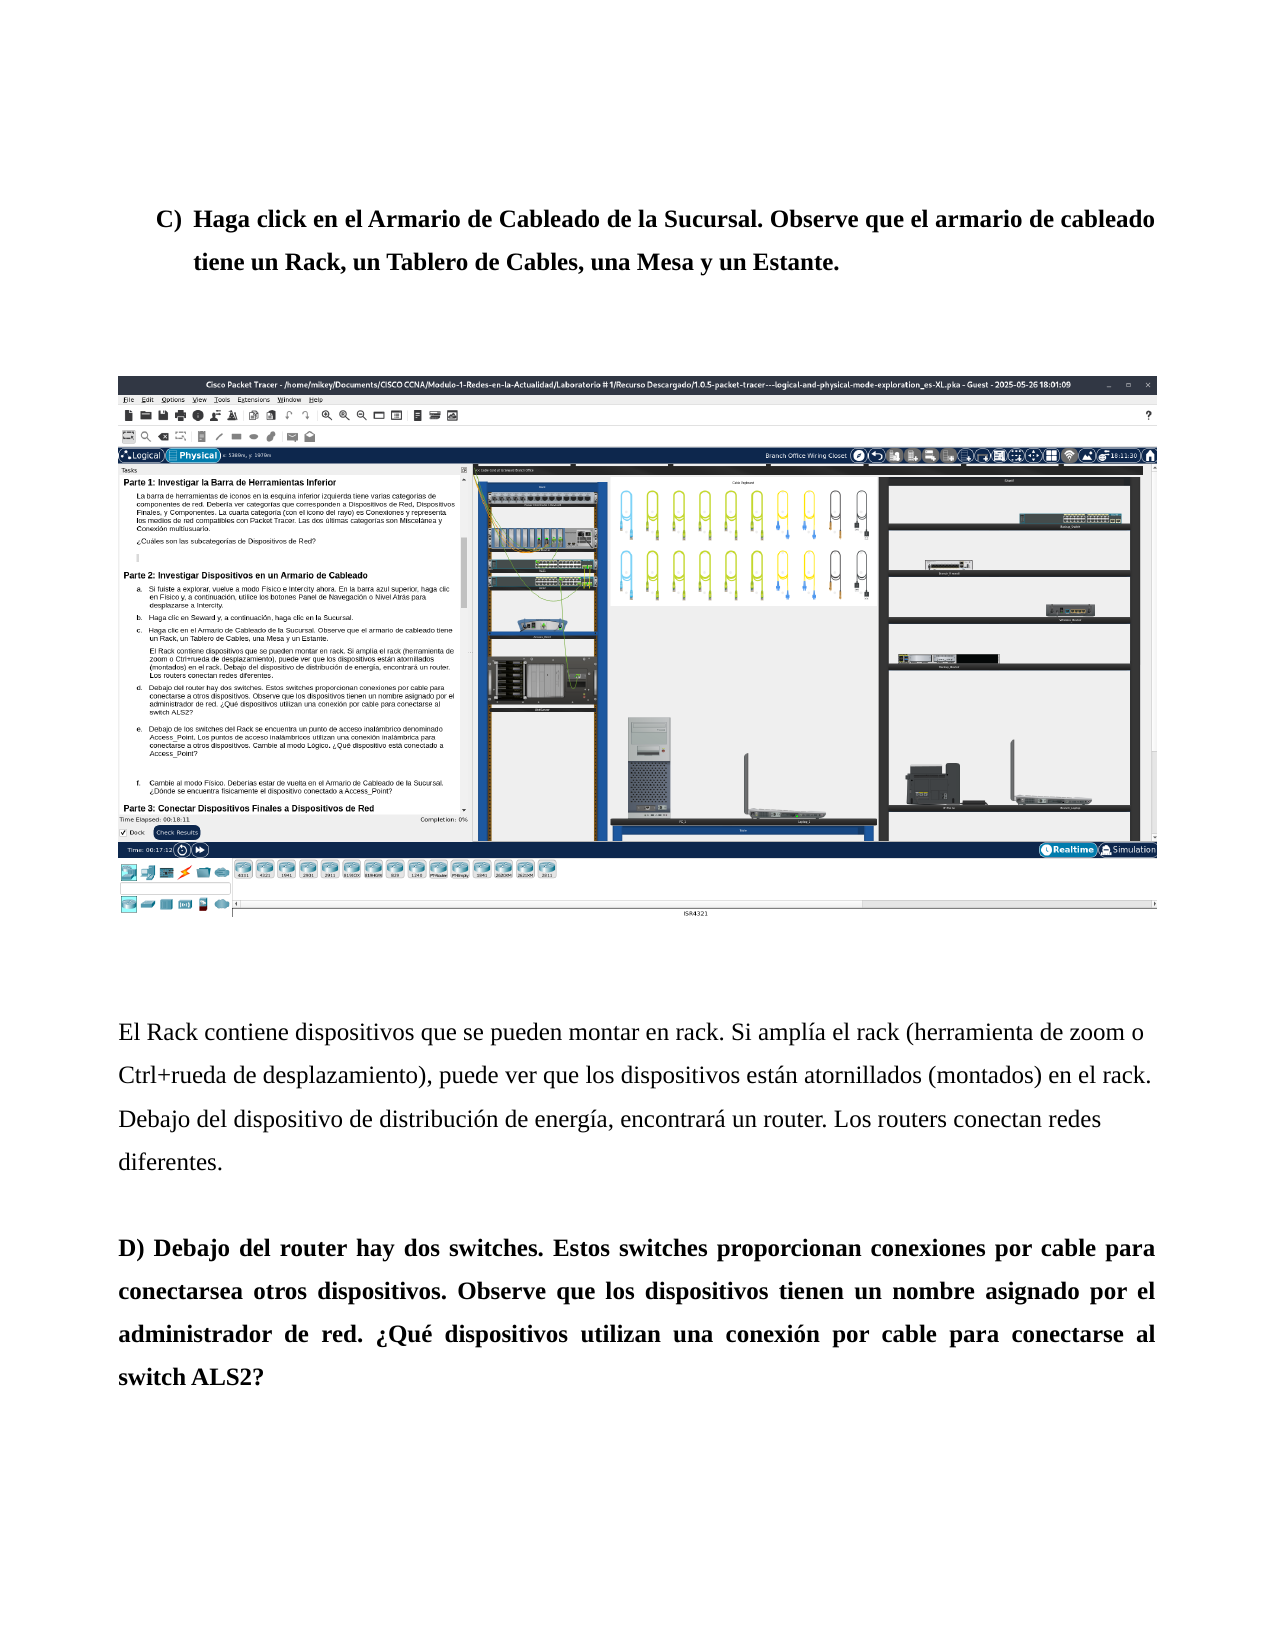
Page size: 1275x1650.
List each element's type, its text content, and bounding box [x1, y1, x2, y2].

list Haga click en el Armario de Cableado de la Sucursal. Observe que el armario de cableado tiene un Rack, un Tablero de Cables, una Mesa y un Estante. [156, 204, 1157, 276]
text Ctrl+rueda de desplazamiento), puede ver que los dispositivos están atornillados (montados) en el rack. [118, 1061, 1157, 1089]
text D) Debajo del router hay dos switches. Estos switches proporcionan conexiones por cable para conectarsea otros dispositivos. Observe que los dispositivos tienen un nombre asignado por el administrador de red. ¿Qué dispositivos utilizan una conexión por cable para conectarse al switch ALS2? [118, 1233, 1157, 1391]
picture [118, 376, 1157, 917]
text Debajo del dispositivo de distribución de energía, encontrará un router. Los routers conectan redes [118, 1104, 1157, 1132]
text El Rack contiene dispositivos que se pueden montar en rack. Si amplía el rack (herramienta de zoom o [118, 1017, 1157, 1046]
text diferentes. [118, 1147, 1157, 1176]
